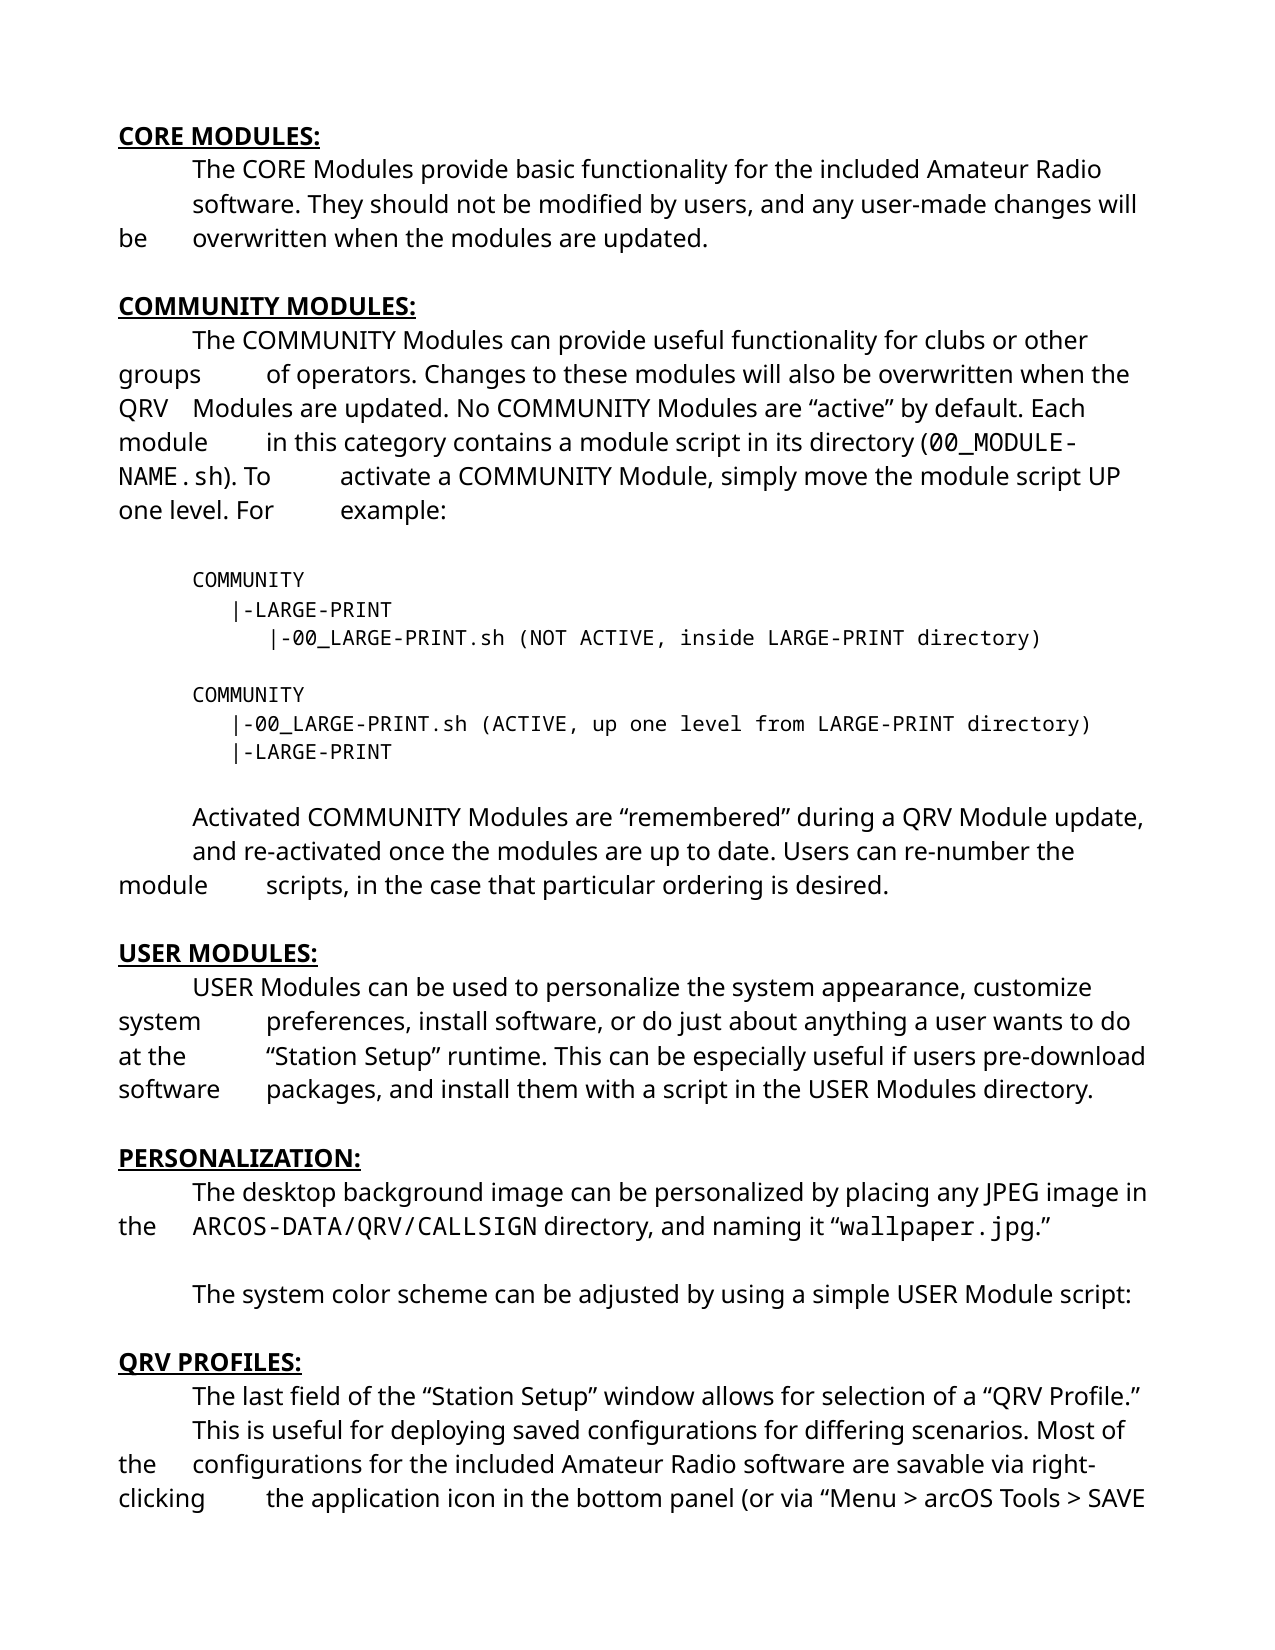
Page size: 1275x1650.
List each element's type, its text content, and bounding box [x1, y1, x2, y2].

text USER Modules can be used to personalize the system appearance, customize system preferences, install software, or do just about anything a user wants to do at the “Station Setup” runtime. This can be especially useful if users pre-download software packages, and install them with a script in the USER Modules directory. [118, 970, 1157, 1106]
text The system color scheme can be adjusted by using a simple USER Module script: [118, 1277, 1157, 1311]
text COMMUNITY [118, 561, 1157, 595]
text The last field of the “Station Setup” window allows for selection of a “QRV Profile.” This is useful for deploying saved configurations for differing scenarios. Most of the configurations for the included Amateur Radio software are savable via right-clicking the application icon in the bottom panel (or via “Menu > arcOS Tools > SAVE [118, 1379, 1157, 1515]
text Activated COMMUNITY Modules are “remembered” during a QRV Module update, and re-activated once the modules are up to date. Users can re-number the module scripts, in the case that particular ordering is desired. [118, 800, 1157, 902]
text The desktop background image can be personalized by placing any JPEG image in the ARCOS-DATA/QRV/CALLSIGN directory, and naming it “wallpaper.jpg.” [118, 1174, 1157, 1242]
text PERSONALIZATION: [118, 1140, 1157, 1174]
text |-00_LARGE-PRINT.sh (ACTIVE, up one level from LARGE-PRINT directory) [118, 709, 1157, 737]
text |-00_LARGE-PRINT.sh (NOT ACTIVE, inside LARGE-PRINT directory) [118, 623, 1157, 652]
text CORE MODULES: [118, 118, 1157, 152]
text USER MODULES: [118, 936, 1157, 970]
text The CORE Modules provide basic functionality for the included Amateur Radio software. They should not be modified by users, and any user-made changes will be overwritten when the modules are updated. [118, 152, 1157, 254]
text QRV PROFILES: [118, 1345, 1157, 1379]
text |-LARGE-PRINT [118, 595, 1157, 623]
text COMMUNITY MODULES: [118, 288, 1157, 322]
text COMMUNITY [118, 680, 1157, 709]
text The COMMUNITY Modules can provide useful functionality for clubs or other groups of operators. Changes to these modules will also be overwritten when the QRV Modules are updated. No COMMUNITY Modules are “active” by default. Each module in this category contains a module script in its directory (00_MODULE-NAME.sh). To activate a COMMUNITY Module, simply move the module script UP one level. For example: [118, 322, 1157, 527]
text |-LARGE-PRINT [118, 737, 1157, 766]
